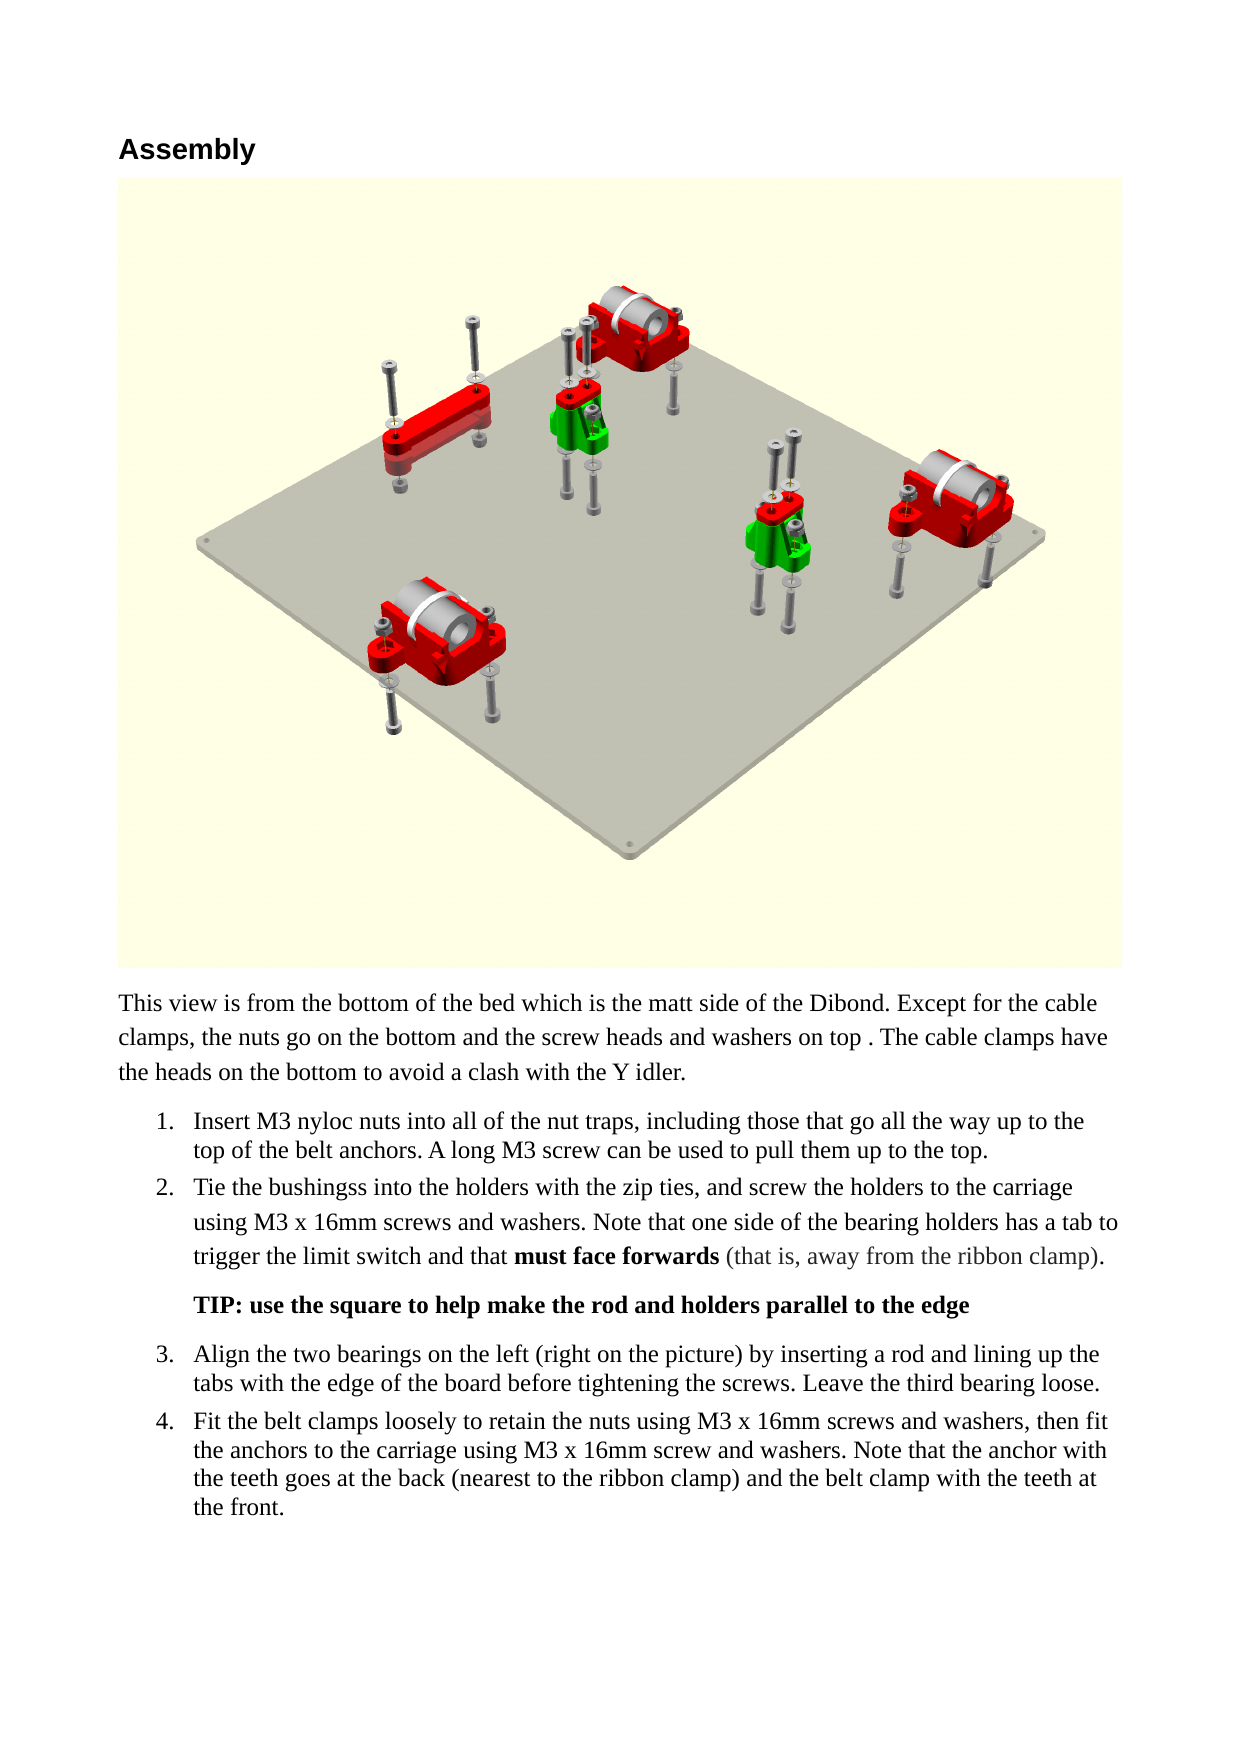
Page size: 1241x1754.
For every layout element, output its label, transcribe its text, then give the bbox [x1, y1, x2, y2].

list Fit the belt clamps loosely to retain the nuts using M3 x 16mm screws and washers, then fit the anchors to the carriage using M3 x 16mm screw and washers. Note that the anchor with the teeth goes at the back (nearest to the ribbon clamp) and the belt clamp with the teeth at the front. [156, 1406, 1122, 1521]
list TIP: use the square to help make the rod and holders parallel to the edge [156, 1291, 1122, 1319]
text This view is from the bottom of the bed which is the matt side of the Dibond. Except for the cable clamps, the nuts go on the bottom and the screw heads and washers on top . The cable clamps have the heads on the bottom to avoid a clash with the Y idler. [118, 988, 1122, 1086]
subtitle Assembly [118, 132, 1122, 165]
list Insert M3 nyloc nuts into all of the nut traps, including those that go all the way up to the top of the belt anchors. A long M3 screw can be used to pull them up to the top. [156, 1106, 1122, 1163]
list Align the two bearings on the left (right on the picture) by inserting a rod and lining up the tabs with the edge of the board before tightening the screws. Leave the third bearing loose. [156, 1339, 1122, 1397]
list Tie the bushingss into the holders with the zip ties, and screw the holders to the carriage using M3 x 16mm screws and washers. Note that one side of the bearing holders has a tab to trigger the limit switch and that must face forwards (that is, away from the ribbon clamp). [156, 1172, 1122, 1270]
picture [118, 177, 1123, 968]
